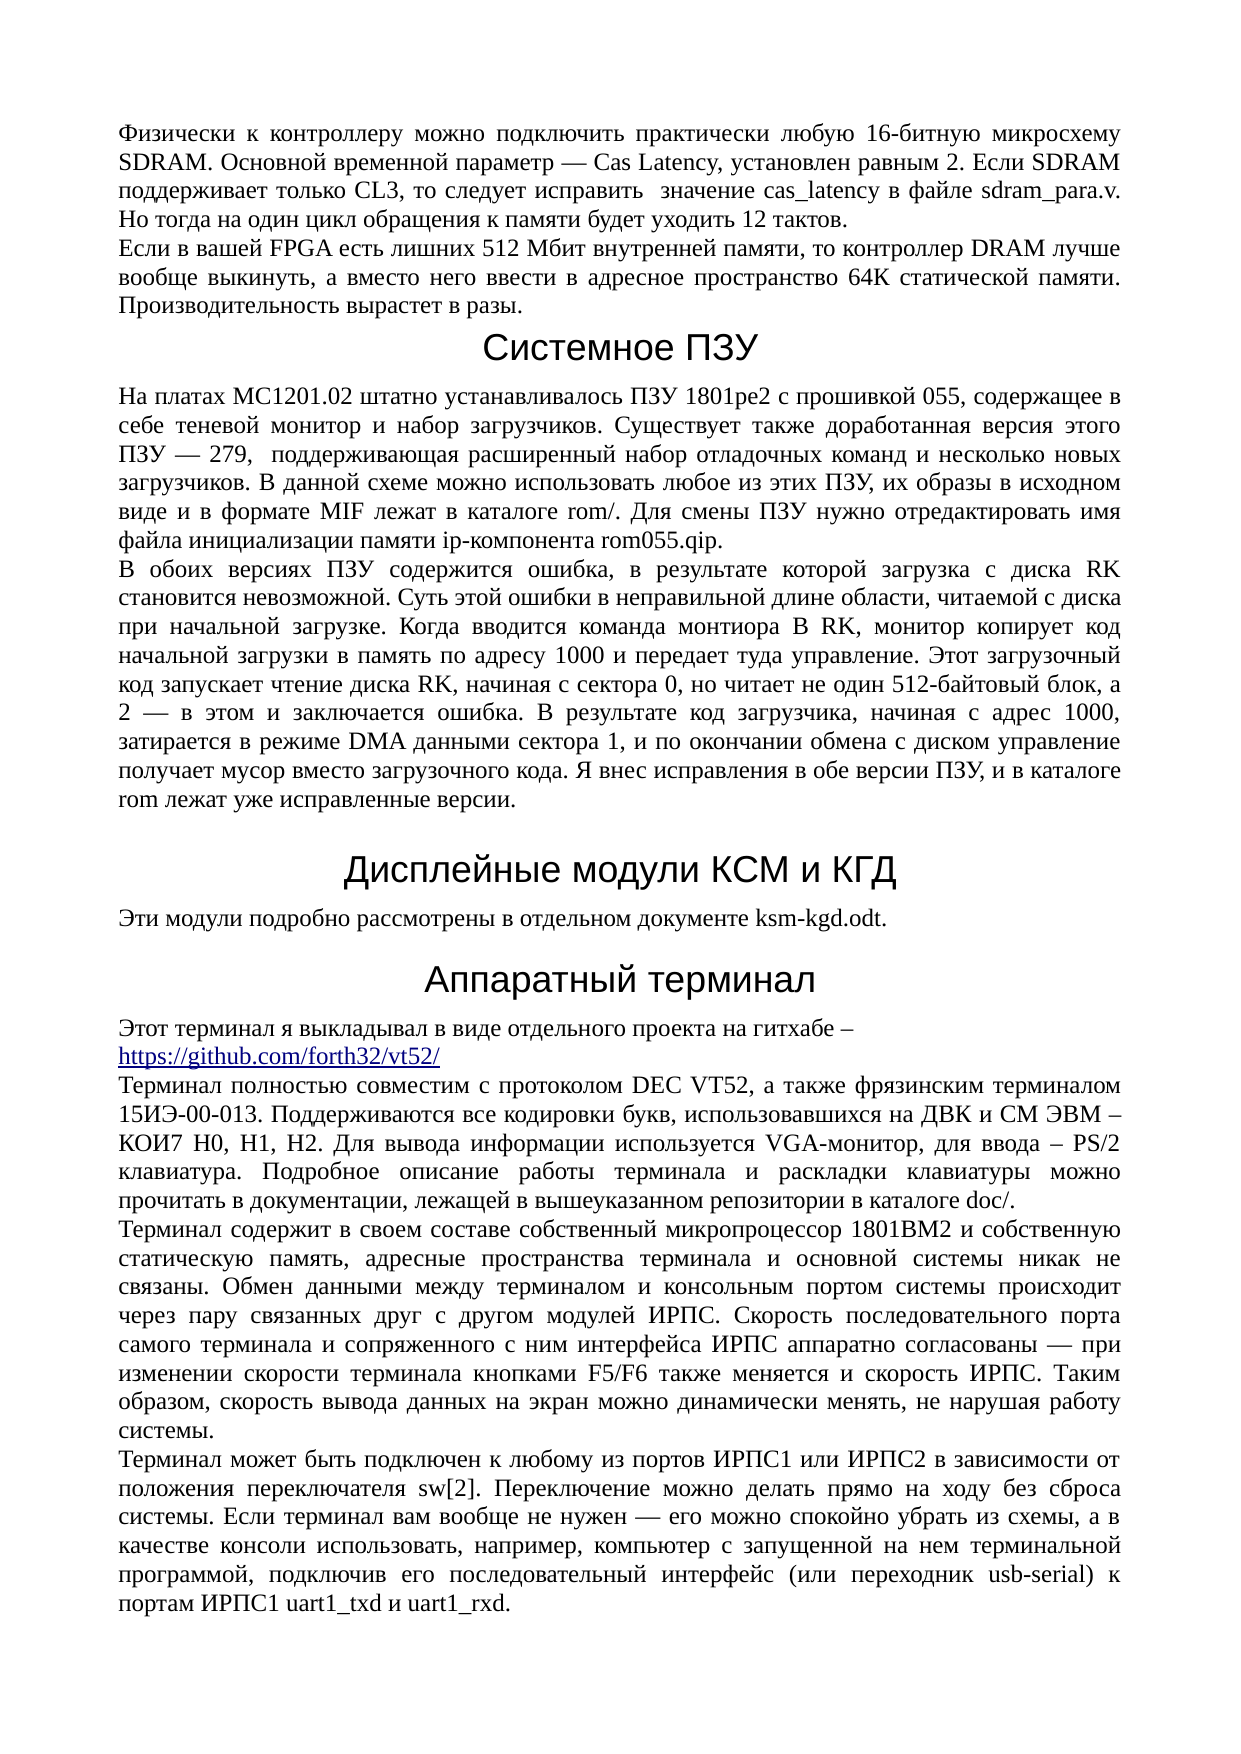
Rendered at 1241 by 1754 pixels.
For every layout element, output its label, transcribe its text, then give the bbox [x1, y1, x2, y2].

text Терминал полностью совместим с протоколом DEC VT52, а также фрязинским терминалом 15ИЭ-00-013. Поддерживаются все кодировки букв, использовавшихся на ДВК и СМ ЭВМ – КОИ7 Н0, Н1, Н2. Для вывода информации используется VGA-монитор, для ввода – PS/2 клавиатура. Подробное описание работы терминала и раскладки клавиатуры можно прочитать в документации, лежащей в вышеуказанном репозитории в каталоге doc/. [118, 1070, 1122, 1214]
text Если в вашей FPGA есть лишних 512 Мбит внутренней памяти, то контроллер DRAM лучше вообще выкинуть, а вместо него ввести в адресное пространство 64К статической памяти. Производительность вырастет в разы. [118, 233, 1122, 319]
text На платах МС1201.02 штатно устанавливалось ПЗУ 1801ре2 с прошивкой 055, содержащее в себе теневой монитор и набор загрузчиков. Существует также доработанная версия этого ПЗУ — 279, поддерживающая расширенный набор отладочных команд и несколько новых загрузчиков. В данной схеме можно использовать любое из этих ПЗУ, их образы в исходном виде и в формате MIF лежат в каталоге rom/. Для смены ПЗУ нужно отредактировать имя файла инициализации памяти ip-компонента rom055.qip. [118, 381, 1122, 554]
text Терминал может быть подключен к любому из портов ИРПС1 или ИРПС2 в зависимости от положения переключателя sw[2]. Переключение можно делать прямо на ходу без сброса системы. Если терминал вам вообще не нужен — его можно спокойно убрать из схемы, а в качестве консоли использовать, например, компьютер с запущенной на нем терминальной программой, подключив его последовательный интерфейс (или переходник usb-serial) к портам ИРПС1 uart1_txd и uart1_rxd. [118, 1444, 1122, 1616]
text Этот терминал я выкладывал в виде отдельного проекта на гитхабе – https://github.com/forth32/vt52/ [118, 1013, 1122, 1070]
text Физически к контроллеру можно подключить практически любую 16-битную микросхему SDRAM. Основной временной параметр — Cas Latency, установлен равным 2. Если SDRAM поддерживает только CL3, то следует исправить значение cas_latency в файле sdram_para.v. Но тогда на один цикл обращения к памяти будет уходить 12 тактов. [118, 118, 1122, 233]
text Эти модули подробно рассмотрены в отдельном документе ksm-kgd.odt. [118, 903, 1122, 932]
subtitle Аппаратный терминал [118, 957, 1122, 1000]
text В обоих версиях ПЗУ содержится ошибка, в результате которой загрузка с диска RK становится невозможной. Суть этой ошибки в неправильной длине области, читаемой с диска при начальной загрузке. Когда вводится команда монтиора B RK, монитор копирует код начальной загрузки в память по адресу 1000 и передает туда управление. Этот загрузочный код запускает чтение диска RK, начиная с сектора 0, но читает не один 512-байтовый блок, а 2 — в этом и заключается ошибка. В результате код загрузчика, начиная с адрес 1000, затирается в режиме DMA данными сектора 1, и по окончании обмена с диском управление получает мусор вместо загрузочного кода. Я внес исправления в обе версии ПЗУ, и в каталоге rom лежат уже исправленные версии. [118, 554, 1122, 812]
text Терминал содержит в своем составе собственный микропроцессор 1801ВМ2 и собственную статическую память, адресные пространства терминала и основной системы никак не связаны. Обмен данными между терминалом и консольным портом системы происходит через пару связанных друг с другом модулей ИРПС. Скорость последовательного порта самого терминала и сопряженного с ним интерфейса ИРПС аппаратно согласованы — при изменении скорости терминала кнопками F5/F6 также меняется и скорость ИРПС. Таким образом, скорость вывода данных на экран можно динамически менять, не нарушая работу системы. [118, 1214, 1122, 1444]
subtitle Дисплейные модули КСМ и КГД [118, 847, 1122, 891]
subtitle Системное ПЗУ [118, 326, 1122, 369]
